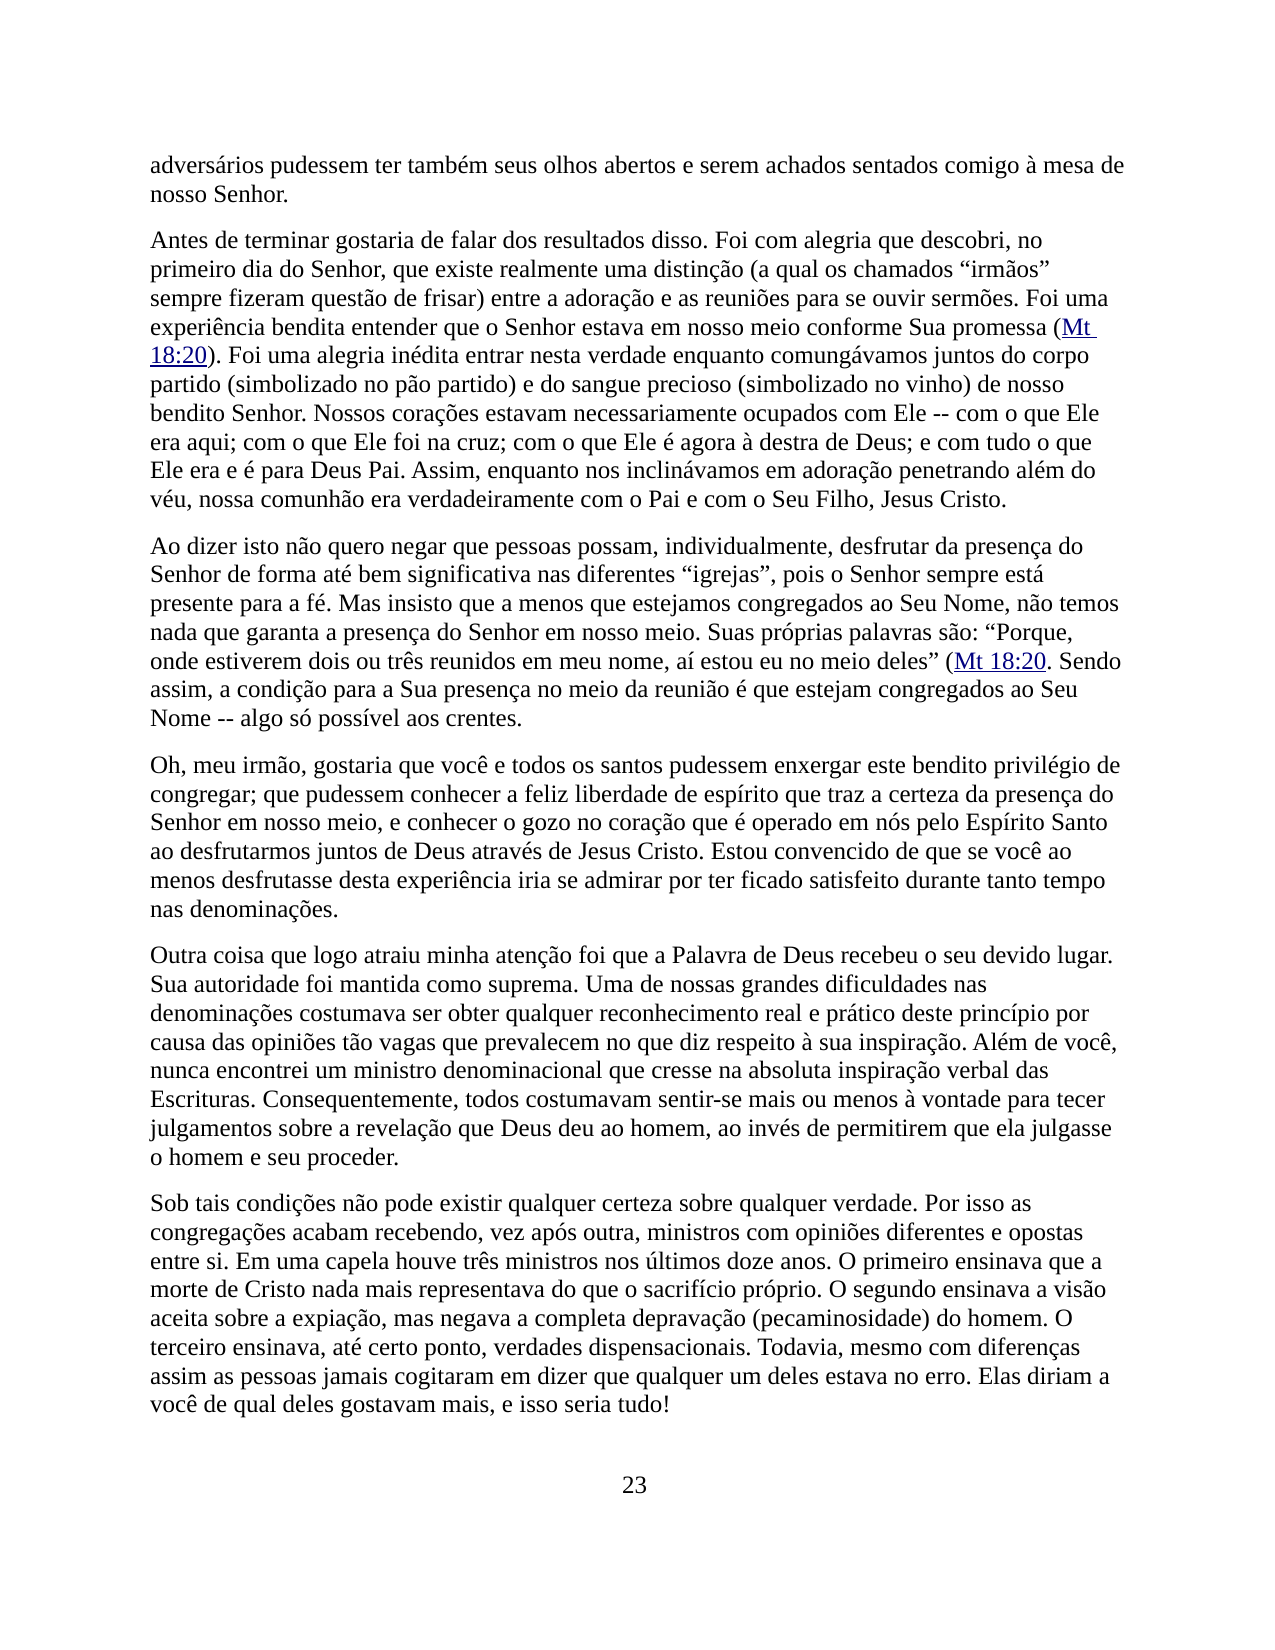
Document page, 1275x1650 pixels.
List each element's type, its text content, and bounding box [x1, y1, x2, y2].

text Sob tais condições não pode existir qualquer certeza sobre qualquer verdade. Por isso as congregações acabam recebendo, vez após outra, ministros com opiniões diferentes e opostas entre si. Em uma capela houve três ministros nos últimos doze anos. O primeiro ensinava que a morte de Cristo nada mais representava do que o sacrifício próprio. O segundo ensinava a visão aceita sobre a expiação, mas negava a completa depravação (pecaminosidade) do homem. O terceiro ensinava, até certo ponto, verdades dispensacionais. Todavia, mesmo com diferenças assim as pessoas jamais cogitaram em dizer que qualquer um deles estava no erro. Elas diriam a você de qual deles gostavam mais, e isso seria tudo! [150, 1188, 1125, 1418]
text Ao dizer isto não quero negar que pessoas possam, individualmente, desfrutar da presença do Senhor de forma até bem significativa nas diferentes “igrejas”, pois o Senhor sempre está presente para a fé. Mas insisto que a menos que estejamos congregados ao Seu Nome, não temos nada que garanta a presença do Senhor em nosso meio. Suas próprias palavras são: “Porque, onde estiverem dois ou três reunidos em meu nome, aí estou eu no meio deles” (Mt 18:20. Sendo assim, a condição para a Sua presença no meio da reunião é que estejam congregados ao Seu Nome -- algo só possível aos crentes. [150, 531, 1125, 732]
text Antes de terminar gostaria de falar dos resultados disso. Foi com alegria que descobri, no primeiro dia do Senhor, que existe realmente uma distinção (a qual os chamados “irmãos” sempre fizeram questão de frisar) entre a adoração e as reuniões para se ouvir sermões. Foi uma experiência bendita entender que o Senhor estava em nosso meio conforme Sua promessa (Mt 18:20). Foi uma alegria inédita entrar nesta verdade enquanto comungávamos juntos do corpo partido (simbolizado no pão partido) e do sangue precioso (simbolizado no vinho) de nosso bendito Senhor. Nossos corações estavam necessariamente ocupados com Ele -- com o que Ele era aqui; com o que Ele foi na cruz; com o que Ele é agora à destra de Deus; e com tudo o que Ele era e é para Deus Pai. Assim, enquanto nos inclinávamos em adoração penetrando além do véu, nossa comunhão era verdadeiramente com o Pai e com o Seu Filho, Jesus Cristo. [150, 225, 1125, 513]
text Oh, meu irmão, gostaria que você e todos os santos pudessem enxergar este bendito privilégio de congregar; que pudessem conhecer a feliz liberdade de espírito que traz a certeza da presença do Senhor em nosso meio, e conhecer o gozo no coração que é operado em nós pelo Espírito Santo ao desfrutarmos juntos de Deus através de Jesus Cristo. Estou convencido de que se você ao menos desfrutasse desta experiência iria se admirar por ter ficado satisfeito durante tanto tempo nas denominações. [150, 750, 1125, 922]
text adversários pudessem ter também seus olhos abertos e serem achados sentados comigo à mesa de nosso Senhor. [150, 150, 1125, 207]
text Outra coisa que logo atraiu minha atenção foi que a Palavra de Deus recebeu o seu devido lugar. Sua autoridade foi mantida como suprema. Uma de nossas grandes dificuldades nas denominações costumava ser obter qualquer reconhecimento real e prático deste princípio por causa das opiniões tão vagas que prevalecem no que diz respeito à sua inspiração. Além de você, nunca encontrei um ministro denominacional que cresse na absoluta inspiração verbal das Escrituras. Consequentemente, todos costumavam sentir-se mais ou menos à vontade para tecer julgamentos sobre a revelação que Deus deu ao homem, ao invés de permitirem que ela julgasse o homem e seu proceder. [150, 940, 1125, 1170]
